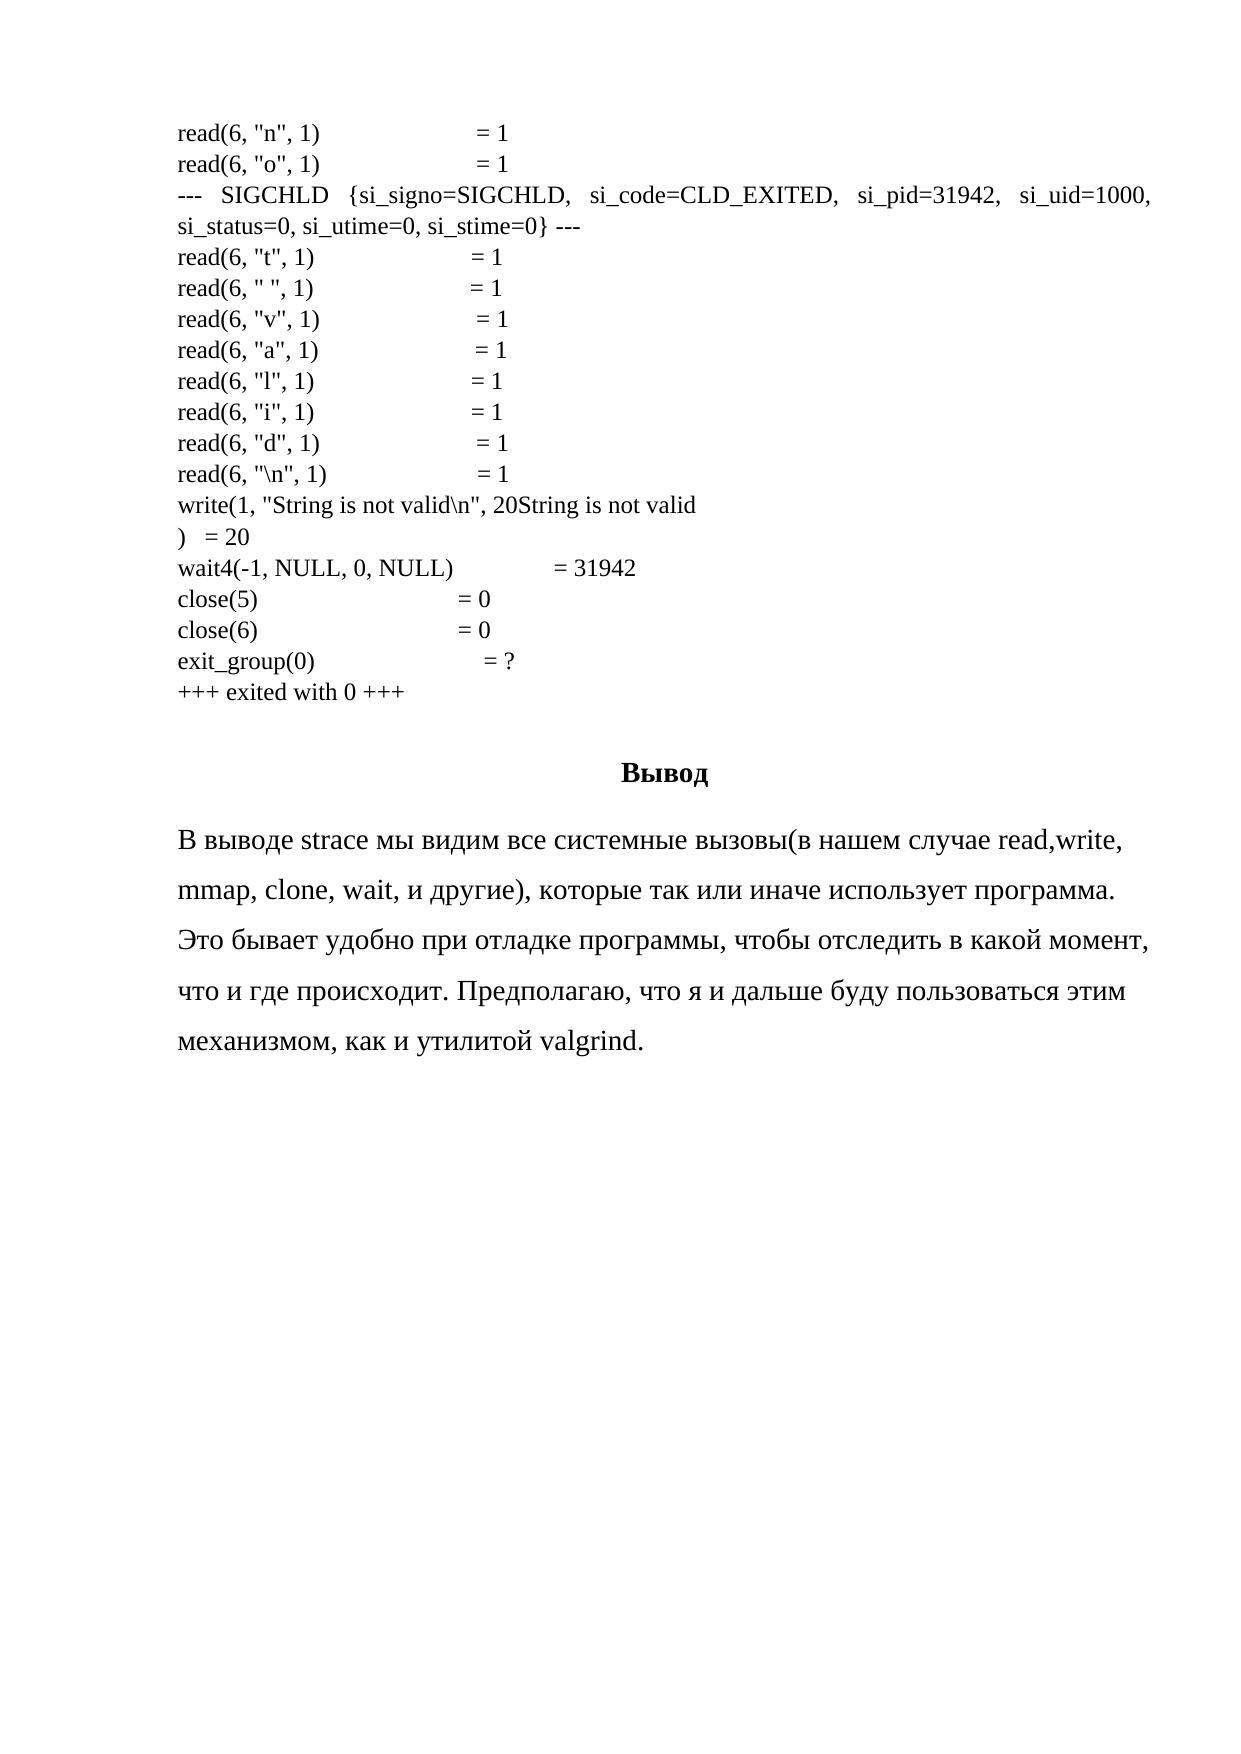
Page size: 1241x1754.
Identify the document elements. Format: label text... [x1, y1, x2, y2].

text read(6, "o", 1) = 1 [177, 149, 1152, 178]
text Вывод [177, 755, 1152, 788]
text exit_group(0) = ? [177, 646, 1152, 674]
text write(1, "String is not valid\n", 20String is not valid [177, 491, 1152, 519]
text read(6, "\n", 1) = 1 [177, 459, 1152, 488]
text +++ exited with 0 +++ [177, 677, 1152, 706]
text close(6) = 0 [177, 615, 1152, 643]
text read(6, "l", 1) = 1 [177, 366, 1152, 395]
text read(6, "i", 1) = 1 [177, 397, 1152, 426]
text read(6, "v", 1) = 1 [177, 304, 1152, 333]
text ) = 20 [177, 522, 1152, 550]
text read(6, "d", 1) = 1 [177, 428, 1152, 457]
text read(6, " ", 1) = 1 [177, 273, 1152, 302]
text В выводе strace мы видим все системные вызовы(в нашем случае read,write, mmap, clone, wait, и другие), которые так или иначе использует программа. Это бывает удобно при отладке программы, чтобы отследить в какой момент, что и где происходит. Предполагаю, что я и дальше буду пользоваться этим механизмом, как и утилитой valgrind. [177, 822, 1152, 1057]
text read(6, "n", 1) = 1 [177, 118, 1152, 147]
text read(6, "t", 1) = 1 [177, 242, 1152, 271]
text read(6, "a", 1) = 1 [177, 335, 1152, 364]
text --- SIGCHLD {si_signo=SIGCHLD, si_code=CLD_EXITED, si_pid=31942, si_uid=1000, si_status=0, si_utime=0, si_stime=0} --- [177, 180, 1152, 240]
text wait4(-1, NULL, 0, NULL) = 31942 [177, 553, 1152, 581]
text close(5) = 0 [177, 584, 1152, 612]
